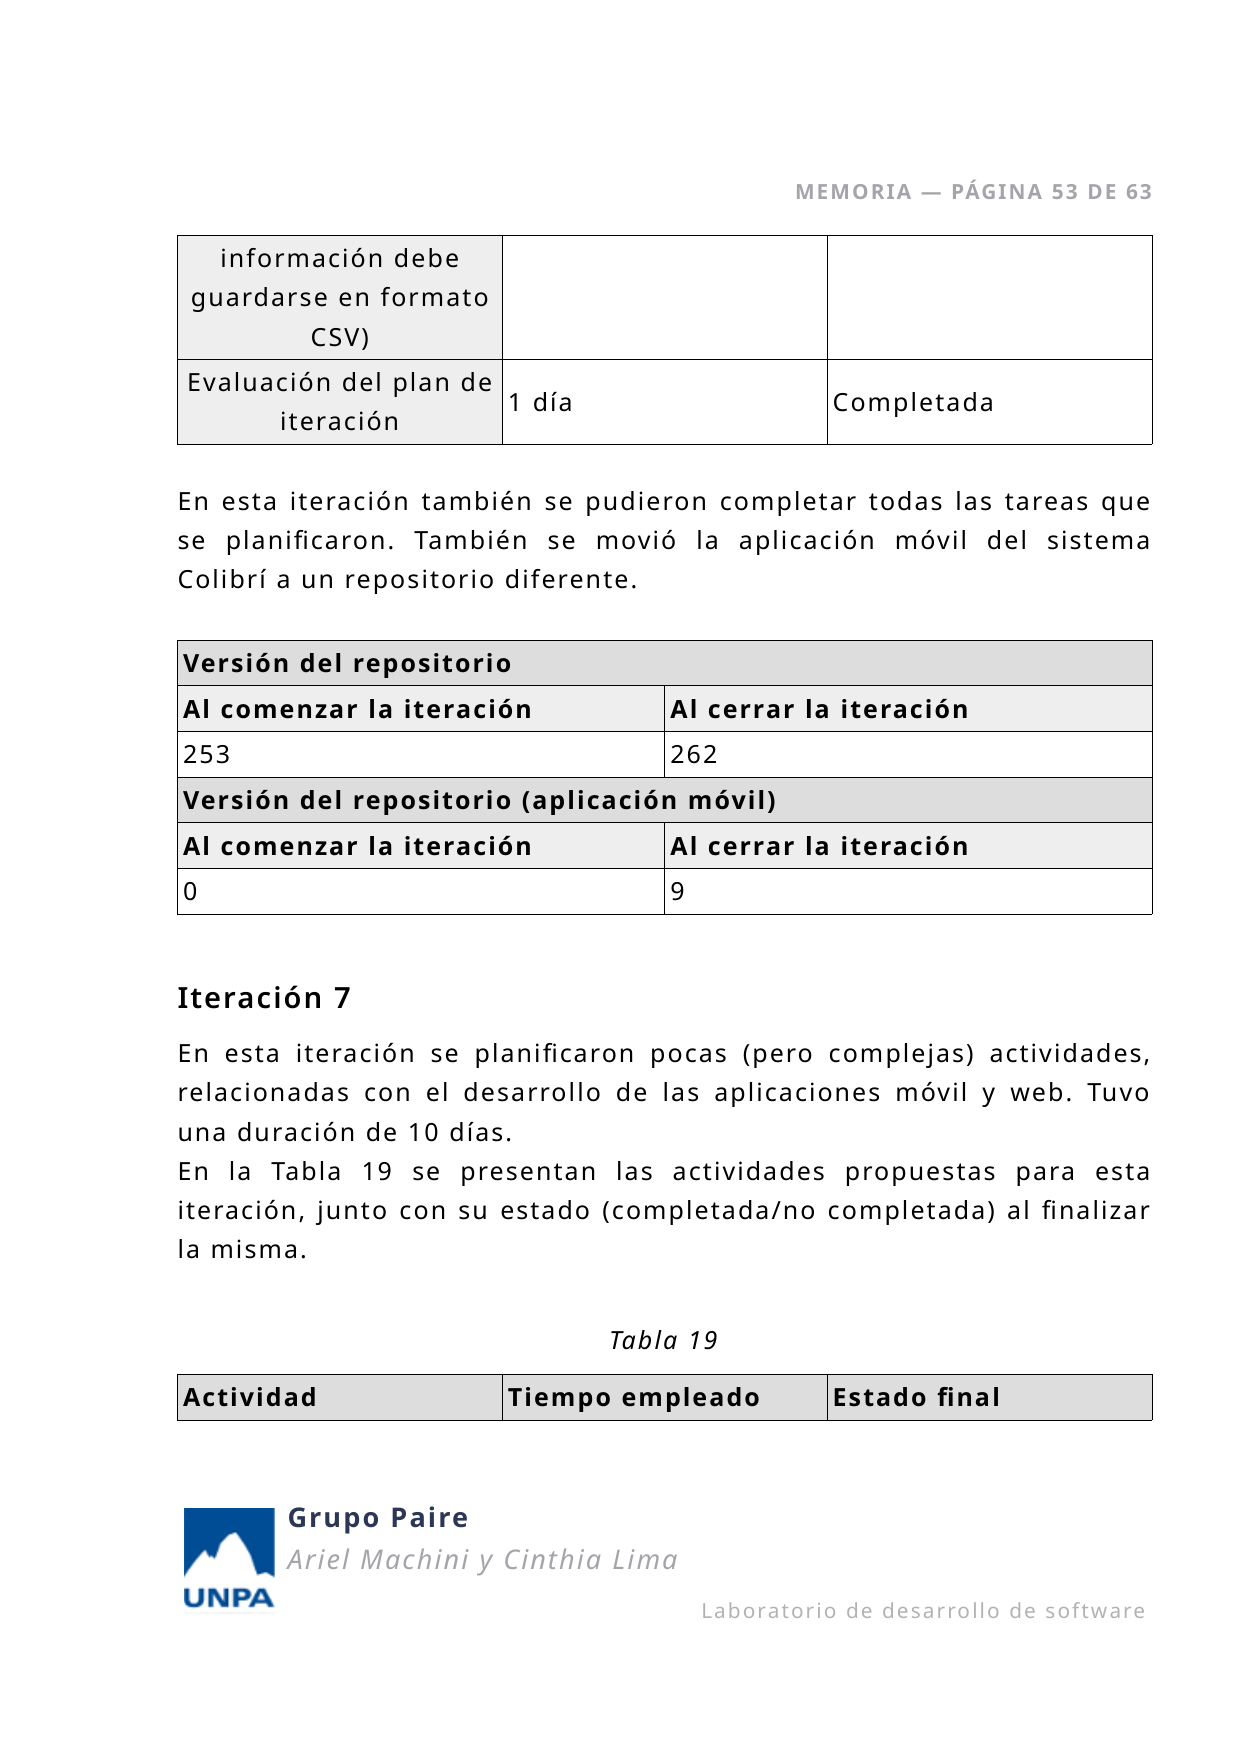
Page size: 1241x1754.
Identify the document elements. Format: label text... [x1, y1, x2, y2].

table_header Versión del repositorio [178, 641, 1152, 685]
table_header Estado final [828, 1375, 1152, 1420]
picture [184, 1508, 275, 1614]
text En esta iteración también se pudieron completar todas las tareas que se planificaron. También se movió la aplicación móvil del sistema Colibrí a un repositorio diferente. [177, 483, 1152, 596]
table_cell Al comenzar la iteración [178, 823, 664, 868]
table_cell Al cerrar la iteración [665, 686, 1152, 731]
table_header Actividad [178, 1375, 502, 1420]
table_cell 0 [178, 869, 664, 913]
table_cell 253 [178, 732, 664, 777]
table_cell 1 día [503, 360, 827, 444]
table_cell Al comenzar la iteración [178, 686, 664, 731]
table_cell [503, 236, 827, 359]
table_cell 9 [665, 869, 1152, 913]
table_cell información debe guardarse en formato CSV) [178, 236, 502, 359]
text Tabla 19 [177, 1323, 1152, 1357]
table_header Tiempo empleado [503, 1375, 827, 1420]
table_cell Completada [828, 360, 1152, 444]
text En esta iteración se planificaron pocas (pero complejas) actividades, relacionadas con el desarrollo de las aplicaciones móvil y web. Tuvo una duración de 10 días. [177, 1036, 1152, 1148]
table_cell 262 [665, 732, 1152, 777]
table_cell [828, 236, 1152, 359]
subtitle Iteración 7 [177, 978, 1152, 1017]
table_cell Al cerrar la iteración [665, 823, 1152, 868]
text En la Tabla 19 se presentan las actividades propuestas para esta iteración, junto con su estado (completada/no completada) al finalizar la misma. [177, 1153, 1152, 1266]
table_cell Evaluación del plan de iteración [178, 360, 502, 444]
table_cell Versión del repositorio (aplicación móvil) [178, 778, 1152, 822]
